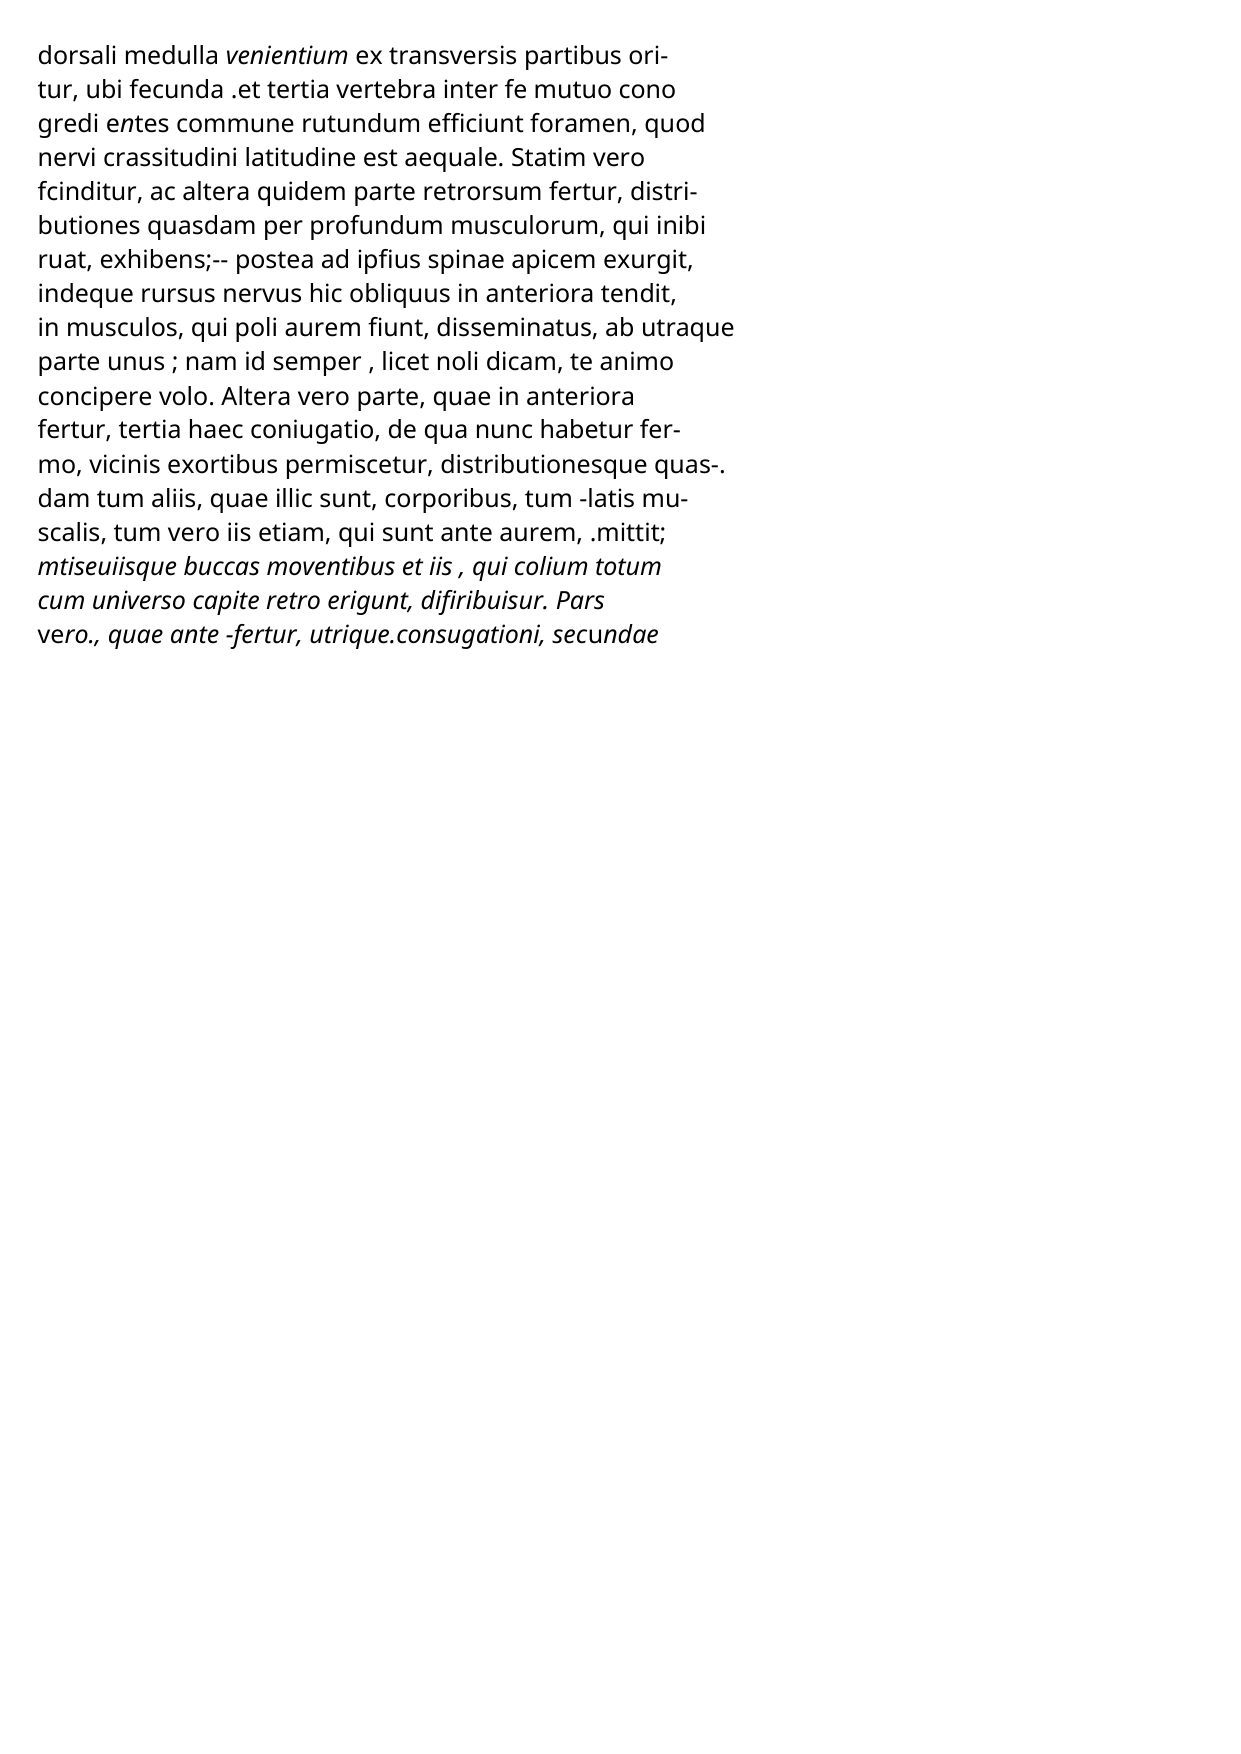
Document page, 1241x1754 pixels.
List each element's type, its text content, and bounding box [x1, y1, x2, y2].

text dorsali medulla venientium ex transversis partibus ori- tur, ubi fecunda .et tertia vertebra inter fe mutuo cono gredi entes commune rutundum efficiunt foramen, quod nervi crassitudini latitudine est aequale. Statim vero fcinditur, ac altera quidem parte retrorsum fertur, distri- butiones quasdam per profundum musculorum, qui inibi ruat, exhibens;-- postea ad ipfius spinae apicem exurgit, indeque rursus nervus hic obliquus in anteriora tendit, in musculos, qui poli aurem fiunt, disseminatus, ab utraque parte unus ; nam id semper , licet noli dicam, te animo concipere volo. Altera vero parte, quae in anteriora fertur, tertia haec coniugatio, de qua nunc habetur fer- mo, vicinis exortibus permiscetur, distributionesque quas-. dam tum aliis, quae illic sunt, corporibus, tum -latis mu- scalis, tum vero iis etiam, qui sunt ante aurem, .mittit; mtiseuiisque buccas moventibus et iis , qui colium totum cum universo capite retro erigunt, difiribuisur. Pars vero., quae ante -fertur, utrique.consugationi, secundae [37, 37, 1203, 651]
